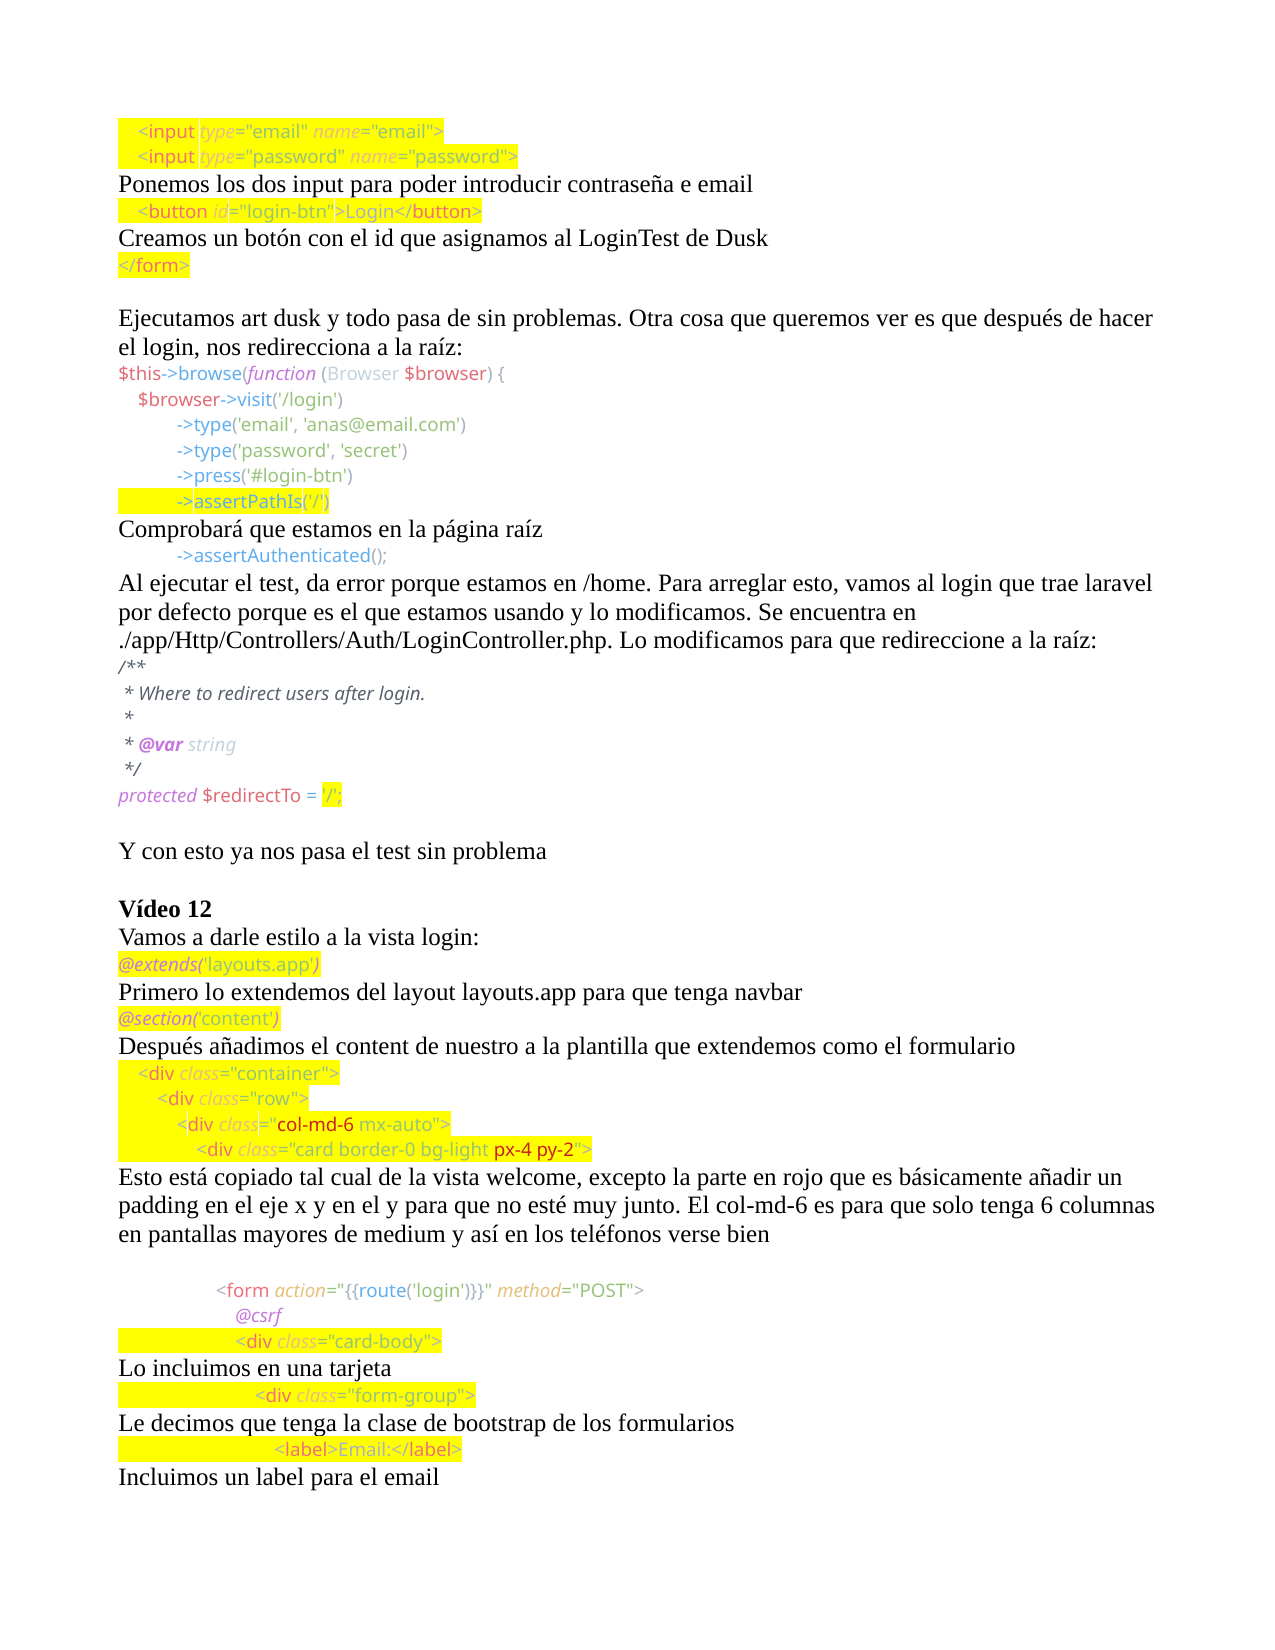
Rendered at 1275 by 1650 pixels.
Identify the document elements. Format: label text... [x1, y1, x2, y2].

text Comprobará que estamos en la página raíz ->assertAuthenticated(); [118, 514, 1157, 568]
text Ejecutamos art dusk y todo pasa de sin problemas. Otra cosa que queremos ver es que después de hacer el login, nos redirecciona a la raíz: [118, 303, 1157, 361]
text </form> [118, 252, 1157, 278]
text <label>Email:</label> Incluimos un label para el email [118, 1436, 1157, 1491]
text Y con esto ya nos pasa el test sin problema [118, 836, 1157, 865]
text Esto está copiado tal cual de la vista welcome, excepto la parte en rojo que es básicamente añadir un padding en el eje x y en el y para que no esté muy junto. El col-md-6 es para que solo tenga 6 columnas en pantallas mayores de medium y así en los teléfonos verse bien [118, 1162, 1157, 1277]
text /** * Where to redirect users after login. * * @var string */ protected $redirectTo = '/'; [118, 654, 1157, 836]
text @extends('layouts.app') Primero lo extendemos del layout layouts.app para que tenga navbar @section('content') Después añadimos el content de nuestro a la plantilla que extendemos como el formulario [118, 951, 1157, 1060]
text <div class="container"> <div class="row"> <div class="col-md-6 mx-auto"> <div class="card border-0 bg-light px-4 py-2"> [118, 1060, 1157, 1162]
text Vídeo 12 [118, 894, 1157, 922]
text Vamos a darle estilo a la vista login: [118, 922, 1157, 951]
text <div class="form-group"> Le decimos que tenga la clase de bootstrap de los formularios [118, 1382, 1157, 1436]
text <form action="{{route('login')}}" method="POST"> @csrf <div class="card-body"> Lo incluimos en una tarjeta [118, 1277, 1157, 1382]
text <input type="email" name="email"> <input type="password" name="password"> Ponemos los dos input para poder introducir contraseña e email [118, 118, 1157, 198]
text <button id="login-btn">Login</button> Creamos un botón con el id que asignamos al LoginTest de Dusk [118, 198, 1157, 252]
text Al ejecutar el test, da error porque estamos en /home. Para arreglar esto, vamos al login que trae laravel por defecto porque es el que estamos usando y lo modificamos. Se encuentra en ./app/Http/Controllers/Auth/LoginController.php. Lo modificamos para que redireccione a la raíz: [118, 568, 1157, 654]
text $this->browse(function (Browser $browser) { $browser->visit('/login') ->type('email', 'anas@email.com') ->type('password', 'secret') ->press('#login-btn') ->assertPathIs('/') [118, 361, 1157, 514]
